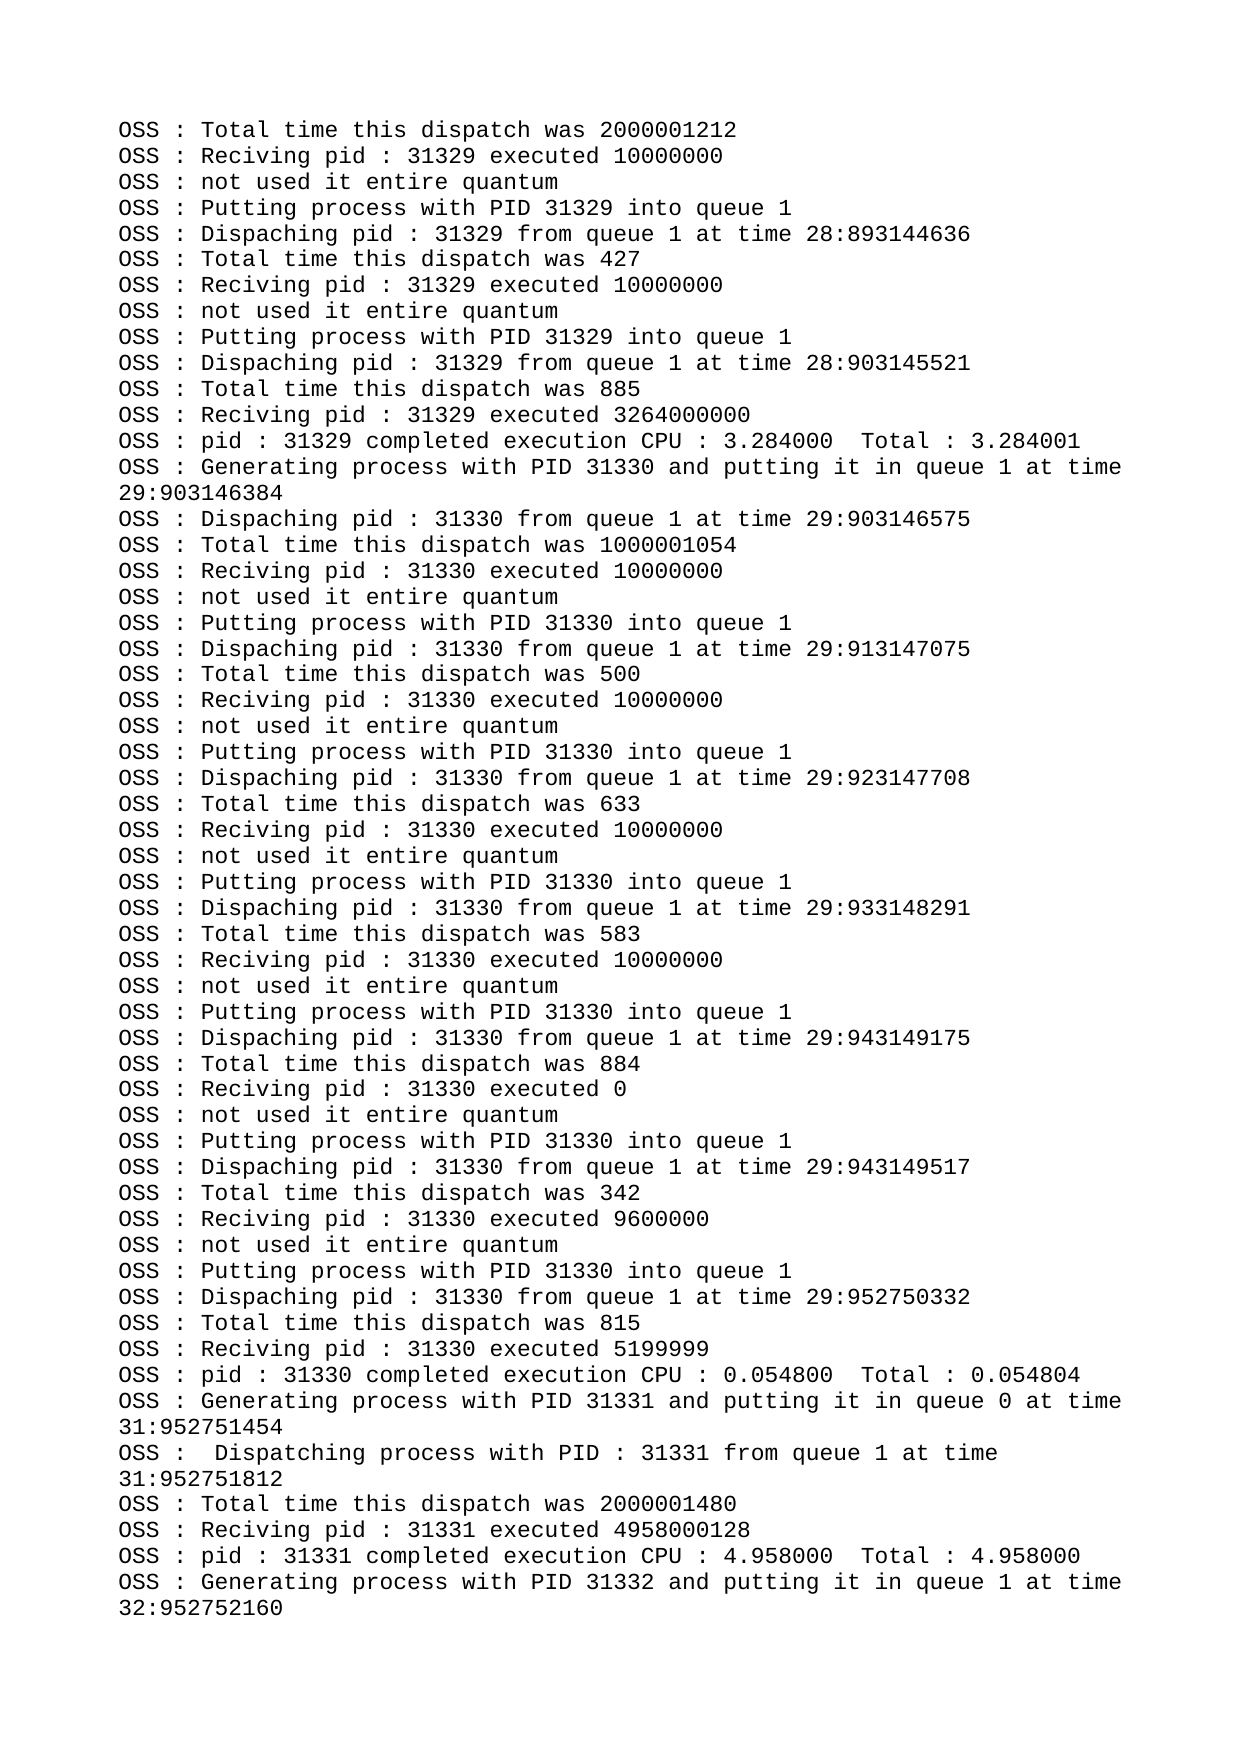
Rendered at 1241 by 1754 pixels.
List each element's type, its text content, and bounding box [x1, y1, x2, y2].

text OSS : Dispaching pid : 31330 from queue 1 at time 29:952750332 [118, 1285, 1122, 1311]
text OSS : not used it entire quantum [118, 844, 1122, 870]
text OSS : Total time this dispatch was 583 [118, 922, 1122, 948]
text OSS : Generating process with PID 31331 and putting it in queue 0 at time 31:952751454 [118, 1389, 1122, 1441]
text OSS : Reciving pid : 31329 executed 10000000 [118, 274, 1122, 300]
text OSS : Total time this dispatch was 427 [118, 248, 1122, 274]
text OSS : Dispaching pid : 31330 from queue 1 at time 29:943149517 [118, 1156, 1122, 1182]
text OSS : not used it entire quantum [118, 1233, 1122, 1259]
text OSS : Reciving pid : 31330 executed 10000000 [118, 689, 1122, 715]
text OSS : Reciving pid : 31330 executed 5199999 [118, 1337, 1122, 1363]
text OSS : Total time this dispatch was 884 [118, 1052, 1122, 1078]
text OSS : Putting process with PID 31330 into queue 1 [118, 1259, 1122, 1285]
text OSS : Dispaching pid : 31330 from queue 1 at time 29:913147075 [118, 637, 1122, 663]
text OSS : Putting process with PID 31330 into queue 1 [118, 1000, 1122, 1026]
text OSS : Total time this dispatch was 1000001054 [118, 533, 1122, 559]
text OSS : Total time this dispatch was 633 [118, 792, 1122, 818]
text OSS : Dispaching pid : 31329 from queue 1 at time 28:893144636 [118, 222, 1122, 248]
text OSS : Generating process with PID 31330 and putting it in queue 1 at time 29:903146384 [118, 455, 1122, 507]
text OSS : pid : 31329 completed execution CPU : 3.284000 Total : 3.284001 [118, 429, 1122, 455]
text OSS : Total time this dispatch was 500 [118, 663, 1122, 689]
text OSS : Dispaching pid : 31330 from queue 1 at time 29:903146575 [118, 507, 1122, 533]
text OSS : Putting process with PID 31330 into queue 1 [118, 741, 1122, 767]
text OSS : Dispaching pid : 31330 from queue 1 at time 29:943149175 [118, 1026, 1122, 1052]
text OSS : Reciving pid : 31330 executed 10000000 [118, 948, 1122, 974]
text OSS : Total time this dispatch was 815 [118, 1311, 1122, 1337]
text OSS : Reciving pid : 31329 executed 10000000 [118, 144, 1122, 170]
text OSS : not used it entire quantum [118, 974, 1122, 1000]
text OSS : Reciving pid : 31331 executed 4958000128 [118, 1519, 1122, 1545]
text OSS : not used it entire quantum [118, 1104, 1122, 1130]
text OSS : Dispaching pid : 31330 from queue 1 at time 29:923147708 [118, 767, 1122, 792]
text OSS : pid : 31331 completed execution CPU : 4.958000 Total : 4.958000 [118, 1545, 1122, 1571]
text OSS : Generating process with PID 31332 and putting it in queue 1 at time 32:952752160 [118, 1571, 1122, 1622]
text OSS : Reciving pid : 31330 executed 10000000 [118, 559, 1122, 585]
text OSS : Reciving pid : 31330 executed 9600000 [118, 1207, 1122, 1233]
text OSS : Total time this dispatch was 342 [118, 1182, 1122, 1207]
text OSS : pid : 31330 completed execution CPU : 0.054800 Total : 0.054804 [118, 1363, 1122, 1389]
text OSS : Putting process with PID 31329 into queue 1 [118, 196, 1122, 222]
text OSS : Putting process with PID 31330 into queue 1 [118, 1130, 1122, 1156]
text OSS : Reciving pid : 31330 executed 0 [118, 1078, 1122, 1104]
text OSS : not used it entire quantum [118, 585, 1122, 611]
text OSS : Putting process with PID 31330 into queue 1 [118, 611, 1122, 637]
text OSS : Dispaching pid : 31330 from queue 1 at time 29:933148291 [118, 896, 1122, 922]
text OSS : Total time this dispatch was 885 [118, 377, 1122, 403]
text OSS : not used it entire quantum [118, 300, 1122, 326]
text OSS : Reciving pid : 31330 executed 10000000 [118, 818, 1122, 844]
text OSS : Putting process with PID 31329 into queue 1 [118, 326, 1122, 352]
text OSS : not used it entire quantum [118, 715, 1122, 741]
text OSS : Putting process with PID 31330 into queue 1 [118, 870, 1122, 896]
text OSS : Dispaching pid : 31329 from queue 1 at time 28:903145521 [118, 352, 1122, 377]
text OSS : Reciving pid : 31329 executed 3264000000 [118, 403, 1122, 429]
text OSS : Total time this dispatch was 2000001212 [118, 118, 1122, 144]
text OSS : Dispatching process with PID : 31331 from queue 1 at time 31:952751812 [118, 1441, 1122, 1493]
text OSS : not used it entire quantum [118, 170, 1122, 196]
text OSS : Total time this dispatch was 2000001480 [118, 1493, 1122, 1519]
